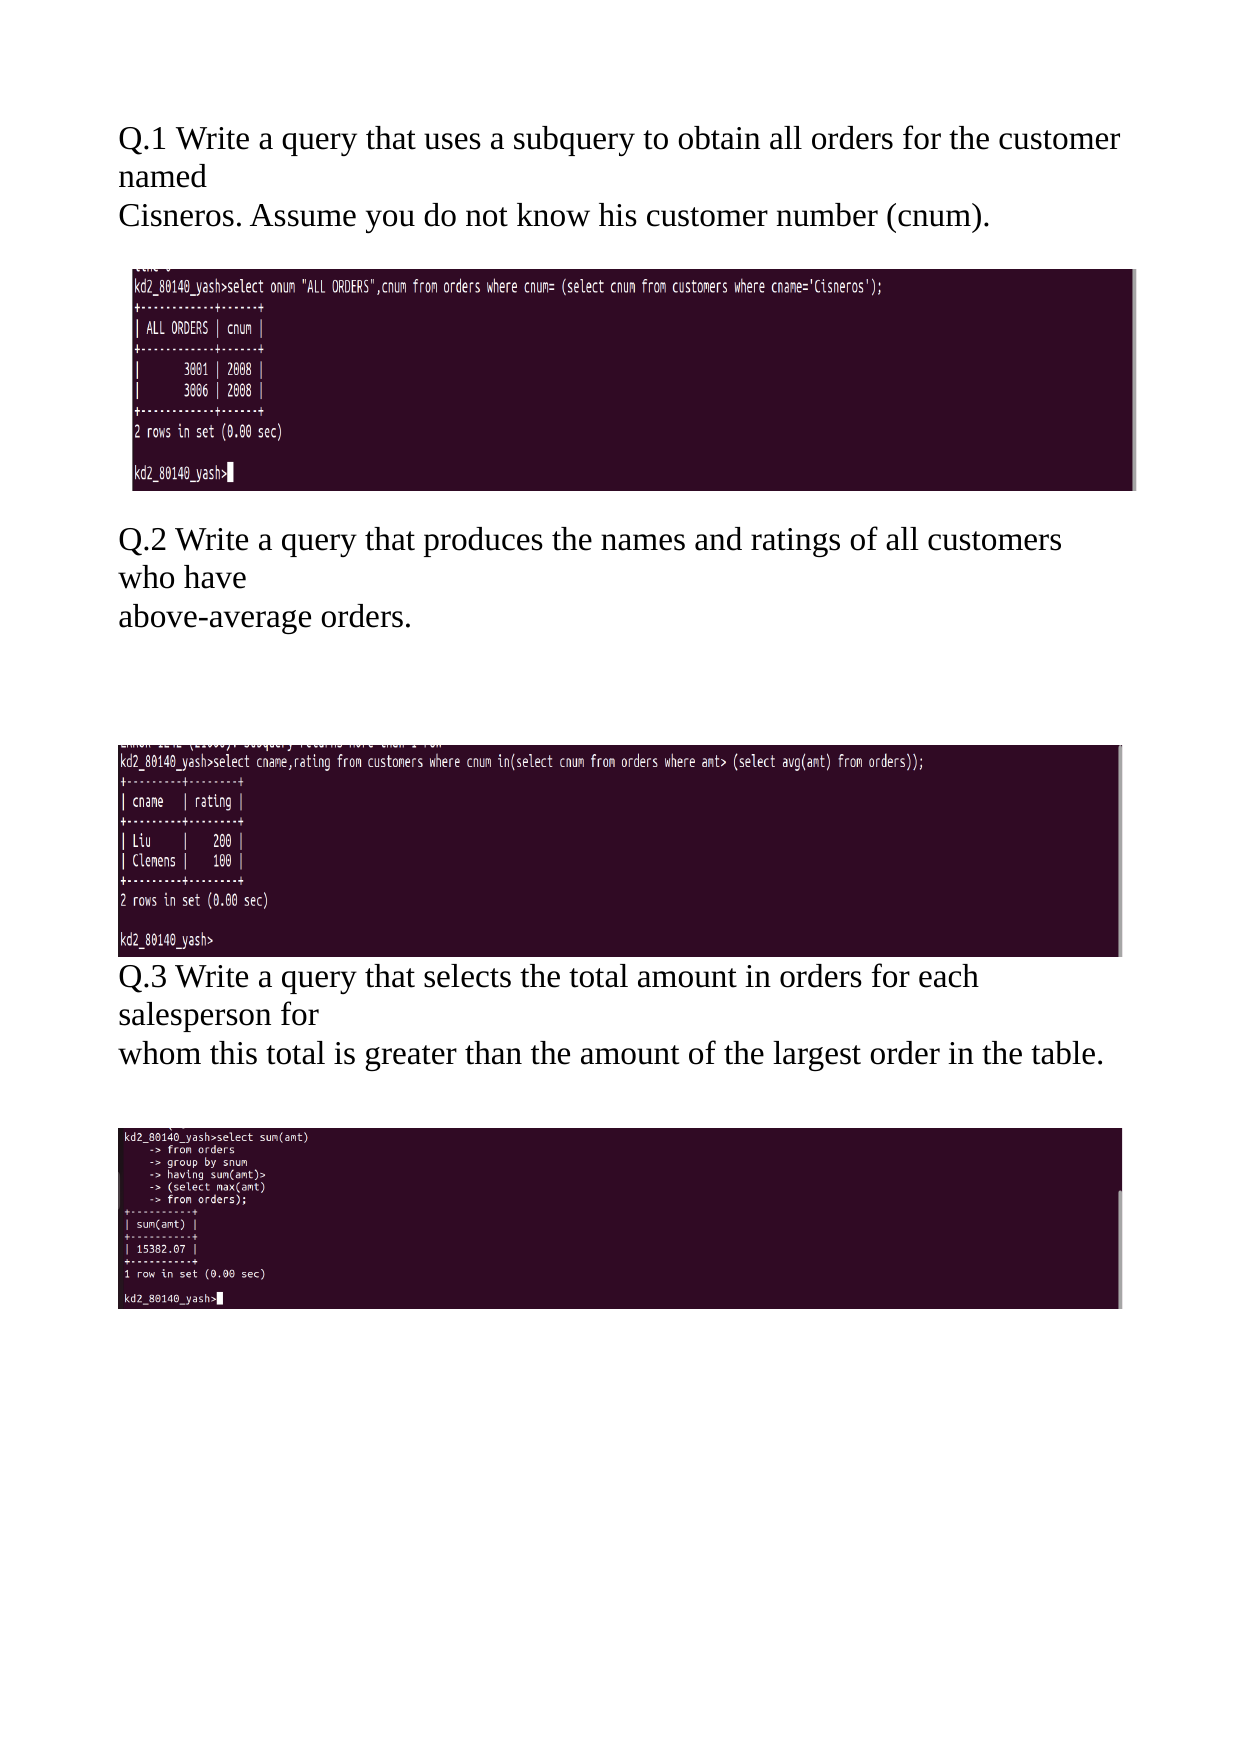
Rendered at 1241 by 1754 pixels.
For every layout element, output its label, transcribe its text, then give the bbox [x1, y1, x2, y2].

picture [118, 745, 1123, 957]
picture [132, 269, 1137, 491]
text Q.1 Write a query that uses a subquery to obtain all orders for the customer named Cisneros. Assume you do not know his customer number (cnum). [118, 118, 1122, 233]
text Q.3 Write a query that selects the total amount in orders for each salesperson for whom this total is greater than the amount of the largest order in the table. [118, 957, 1122, 1071]
text Q.2 Write a query that produces the names and ratings of all customers who have above-average orders. [118, 519, 1122, 634]
text [118, 721, 1122, 745]
picture [118, 1128, 1123, 1309]
